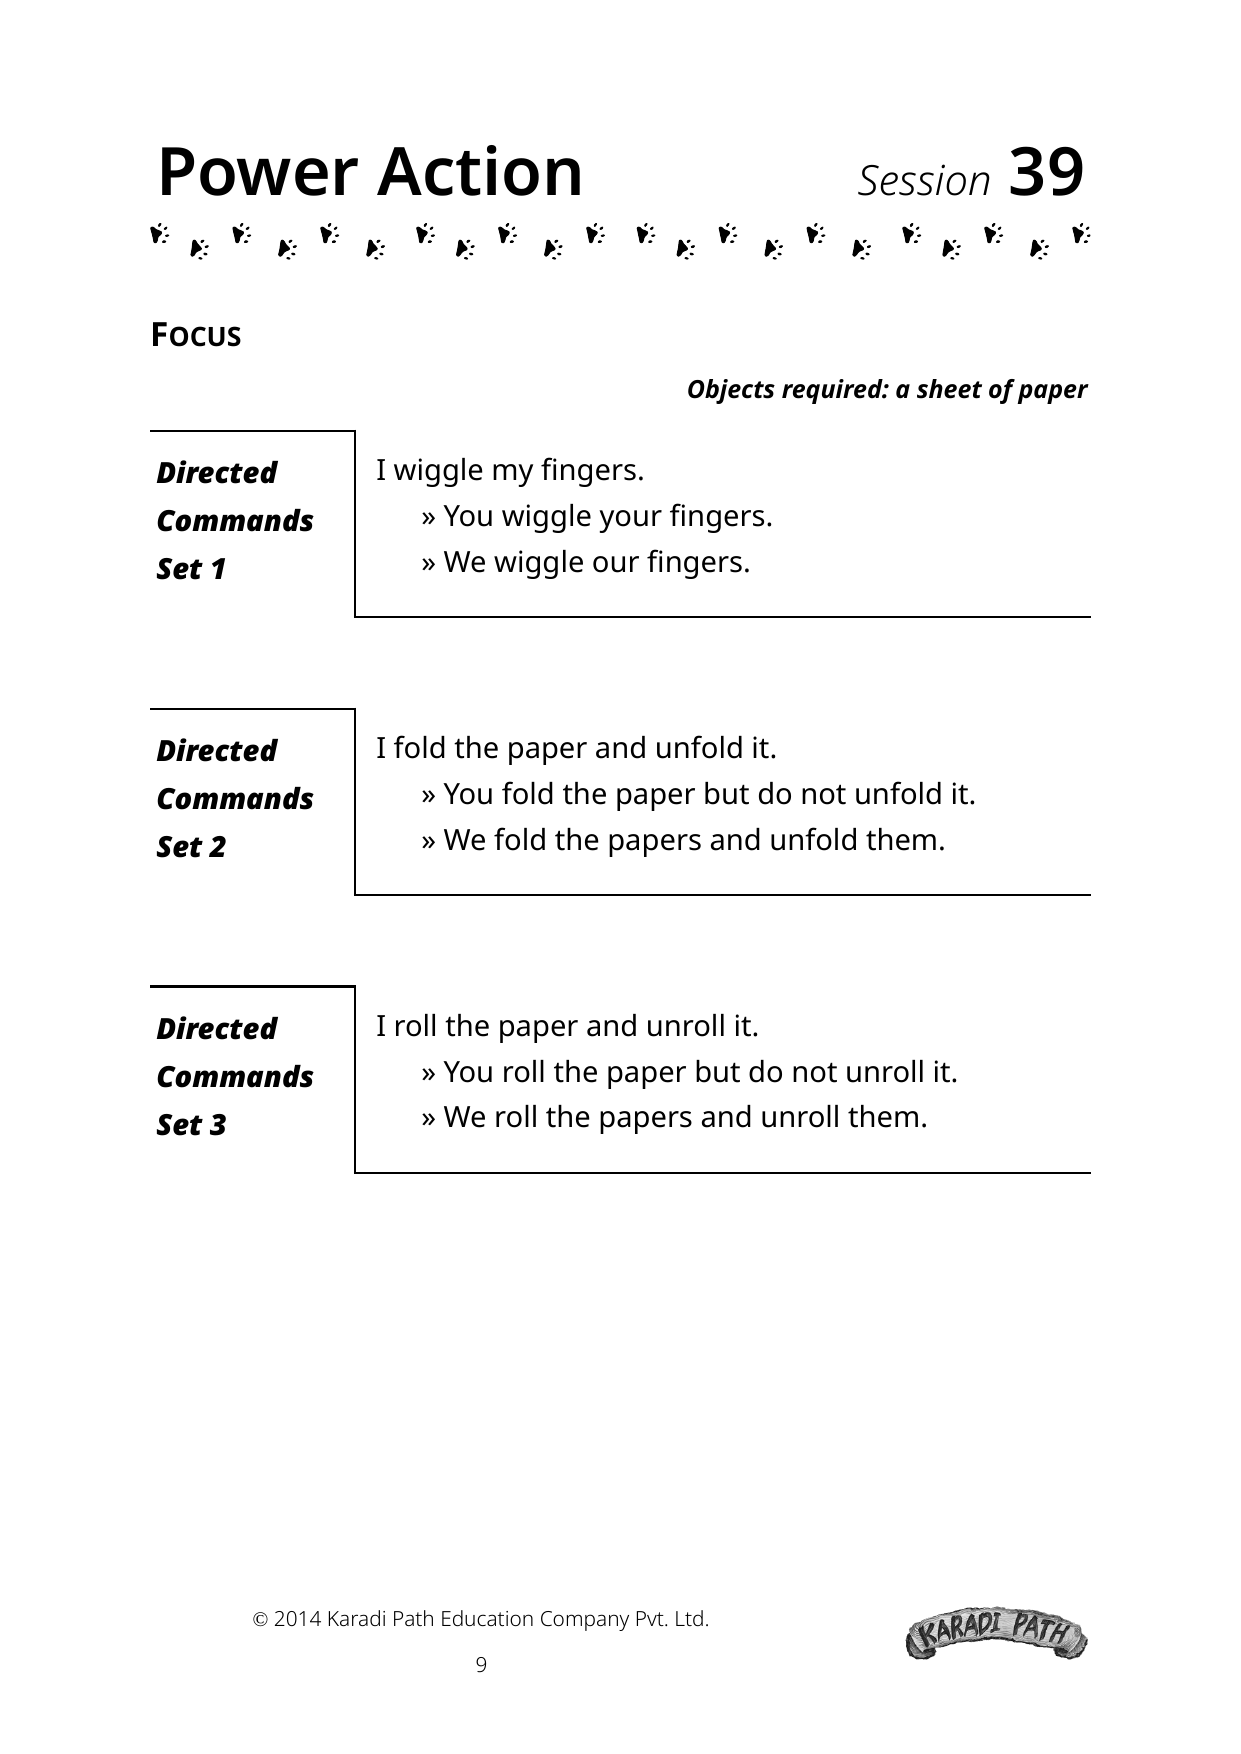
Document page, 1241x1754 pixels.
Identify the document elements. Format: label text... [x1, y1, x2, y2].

table_header [150, 265, 809, 288]
subtitle Focus [150, 311, 1091, 356]
table_cell [355, 896, 1091, 985]
table_cell I roll the paper and unroll it. » You roll the paper but do not unroll it. » We roll the papers and unroll them. [356, 985, 1091, 1172]
table_cell Directed Commands Set 2 [150, 710, 354, 894]
table_cell I fold the paper and unfold it. » You fold the paper but do not unfold it. » We fold the papers and unfold them. [356, 708, 1091, 894]
table_header I wiggle my fingers. » You wiggle your fingers. » We wiggle our fingers. [356, 430, 1091, 616]
picture [903, 1604, 1091, 1663]
text Objects required: a sheet of paper [150, 371, 1091, 406]
table_cell [150, 894, 355, 985]
picture [150, 223, 1091, 265]
table_header Power Action [150, 119, 809, 223]
table_header Session 39 [809, 119, 1091, 223]
table_header Directed Commands Set 1 [150, 432, 354, 616]
table_header [809, 265, 1091, 288]
table_cell Directed Commands Set 3 [150, 988, 354, 1172]
table_cell [150, 616, 355, 707]
table_cell [355, 618, 1091, 707]
